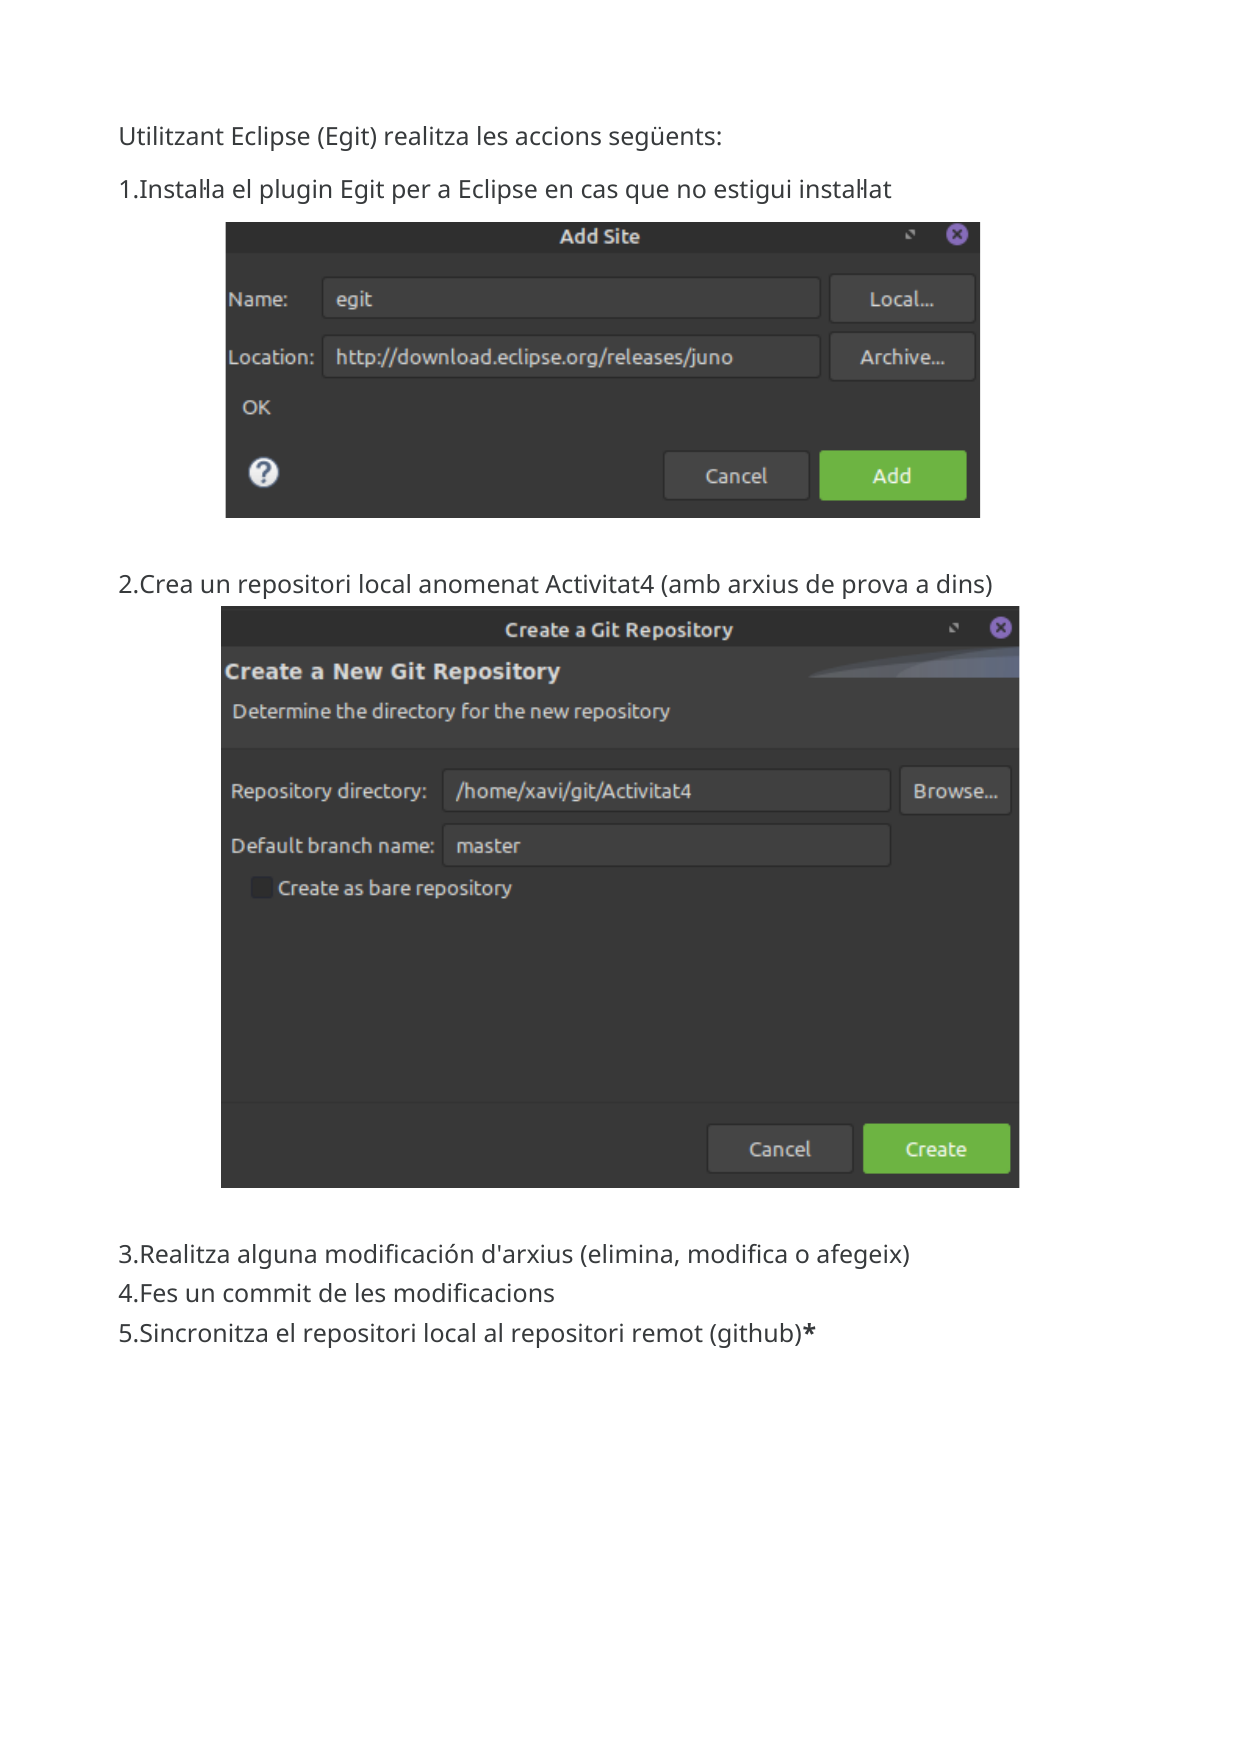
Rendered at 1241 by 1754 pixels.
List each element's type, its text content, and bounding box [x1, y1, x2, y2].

picture [225, 222, 981, 518]
list Realitza alguna modificación d'arxius (elimina, modifica o afegeix) [118, 1237, 1122, 1271]
list Fes un commit de les modificacions [118, 1276, 1122, 1310]
list Sincronitza el repositori local al repositori remot (github)* [118, 1315, 1122, 1349]
list Instal·la el plugin Egit per a Eclipse en cas que no estigui instal·lat [118, 172, 1122, 206]
picture [221, 606, 1020, 1188]
text Utilitzant Eclipse (Egit) realitza les accions següents: [118, 118, 1122, 152]
list Crea un repositori local anomenat Activitat4 (amb arxius de prova a dins) [118, 567, 1122, 601]
